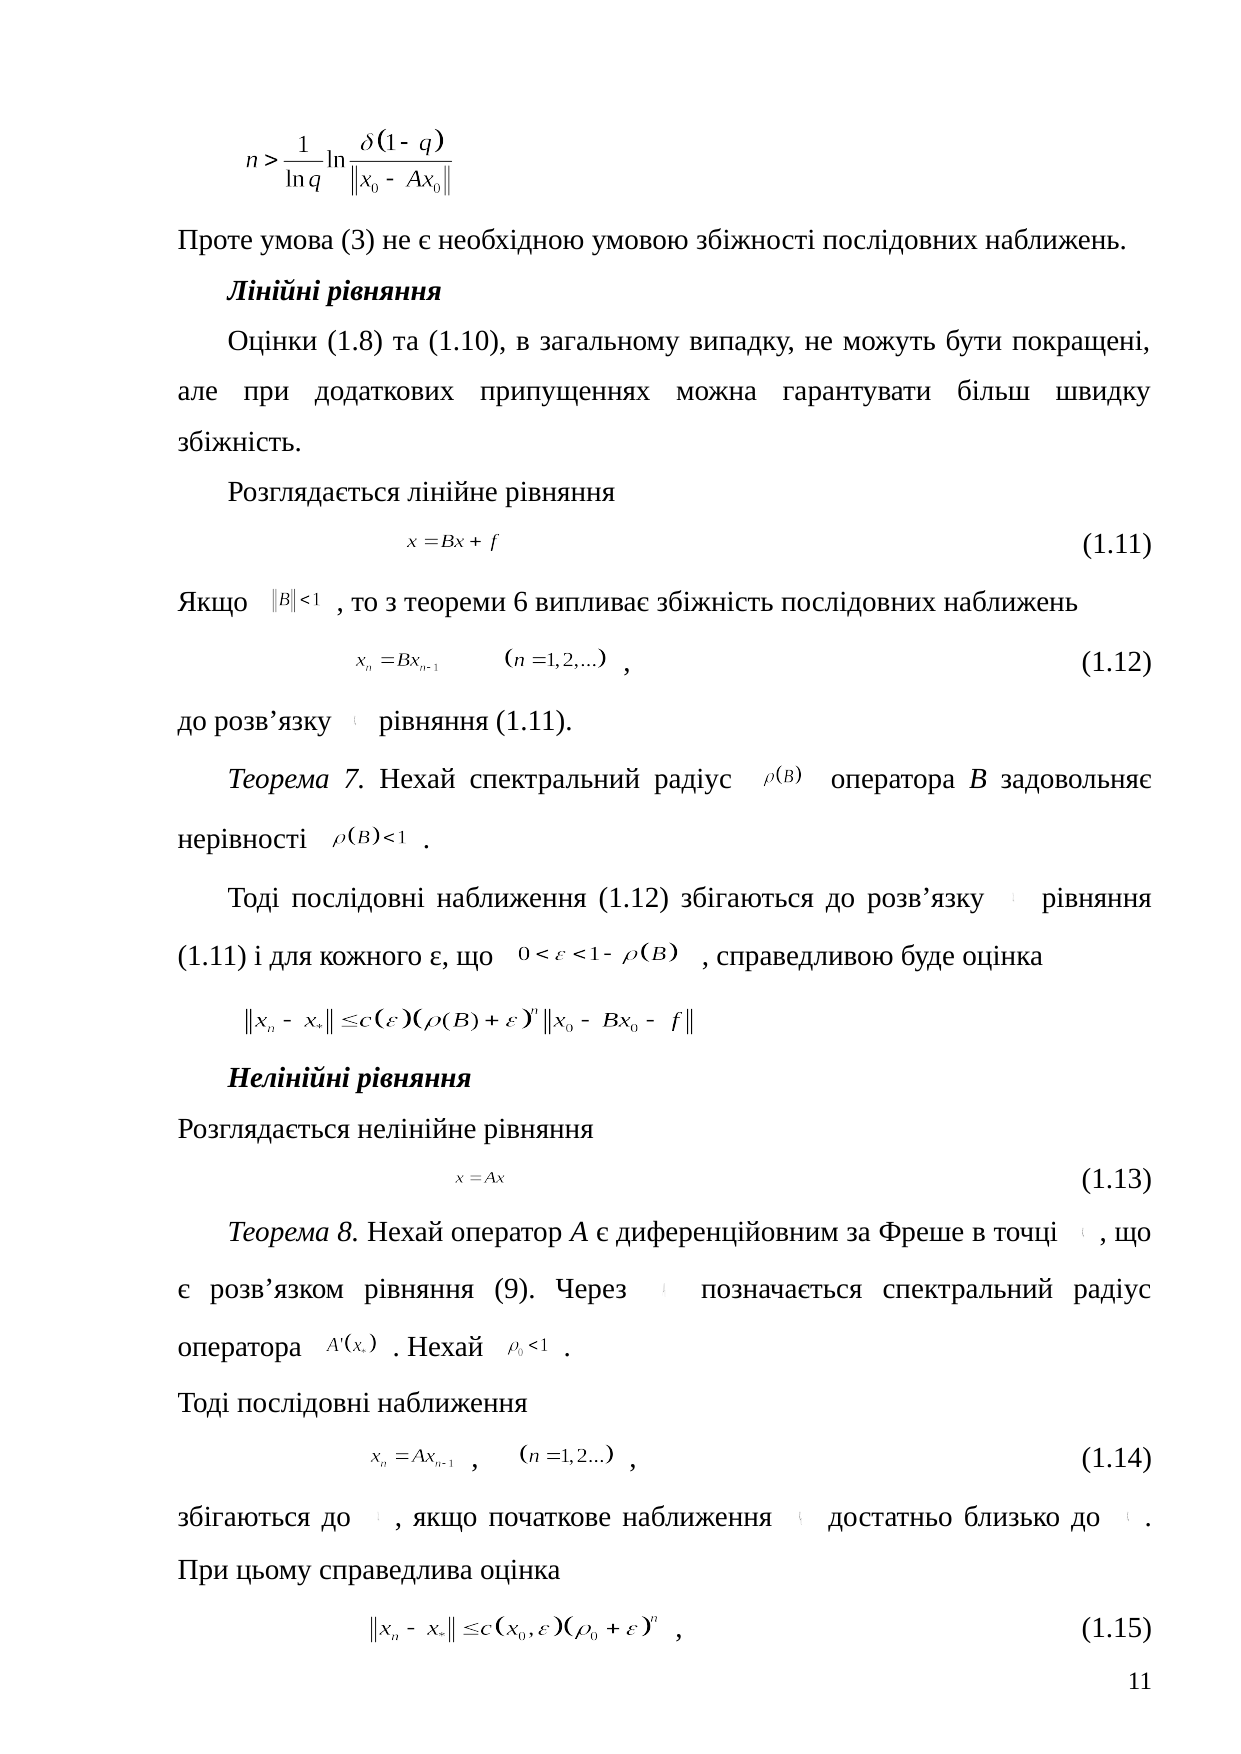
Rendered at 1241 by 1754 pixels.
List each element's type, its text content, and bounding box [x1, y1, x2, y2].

text (1.13) [177, 1161, 1152, 1195]
text Якщо [177, 578, 255, 622]
text (1.11) [520, 524, 1152, 562]
text [177, 524, 389, 562]
text Нелінійні рівняння [177, 1061, 1152, 1094]
text , (1.15) [675, 1602, 1152, 1652]
text , (1.12) [623, 639, 1152, 683]
text [177, 639, 488, 683]
text Тоді послідовні наближення [177, 1385, 1152, 1418]
text Теорема 7. Нехай спектральний радіус оператора В задовольняє нерівності . [177, 756, 1152, 860]
text Тоді послідовні наближення (1.12) збігаються до розв’язку рівняння (1.11) і для кожного ε, що , справедливою буде оцінка [177, 877, 1152, 977]
text [177, 1602, 352, 1652]
text Теорема 8. Нехай оператор А є диференційовним за Фреше в точці , що є розв’язком рівняння (9). Через позначається спектральний радіус оператора . Нехай . [177, 1212, 1152, 1368]
text Лінійні рівняння [177, 273, 1152, 306]
text Проте умова (3) не є необхідною умовою збіжності послідовних наближень. [177, 222, 1152, 256]
text до розв’язку [177, 699, 339, 739]
text Оцінки (1.8) та (1.10), в загальному випадку, не можуть бути покращені, але при додаткових припущеннях можна гарантувати більш швидку збіжність. [177, 323, 1152, 457]
text , то з теореми 6 випливає збіжність послідовних наближень [336, 578, 1152, 622]
text Розглядається лінійне рівняння [177, 474, 1152, 507]
text Розглядається нелінійне рівняння [177, 1111, 1152, 1144]
text збігаються до , якщо початкове наближення достатньо близько до . При цьому справедлива оцінка [177, 1496, 1152, 1586]
text , [177, 1435, 502, 1479]
text , (1.14) [629, 1435, 1152, 1479]
text рівняння (1.11). [371, 699, 1152, 739]
